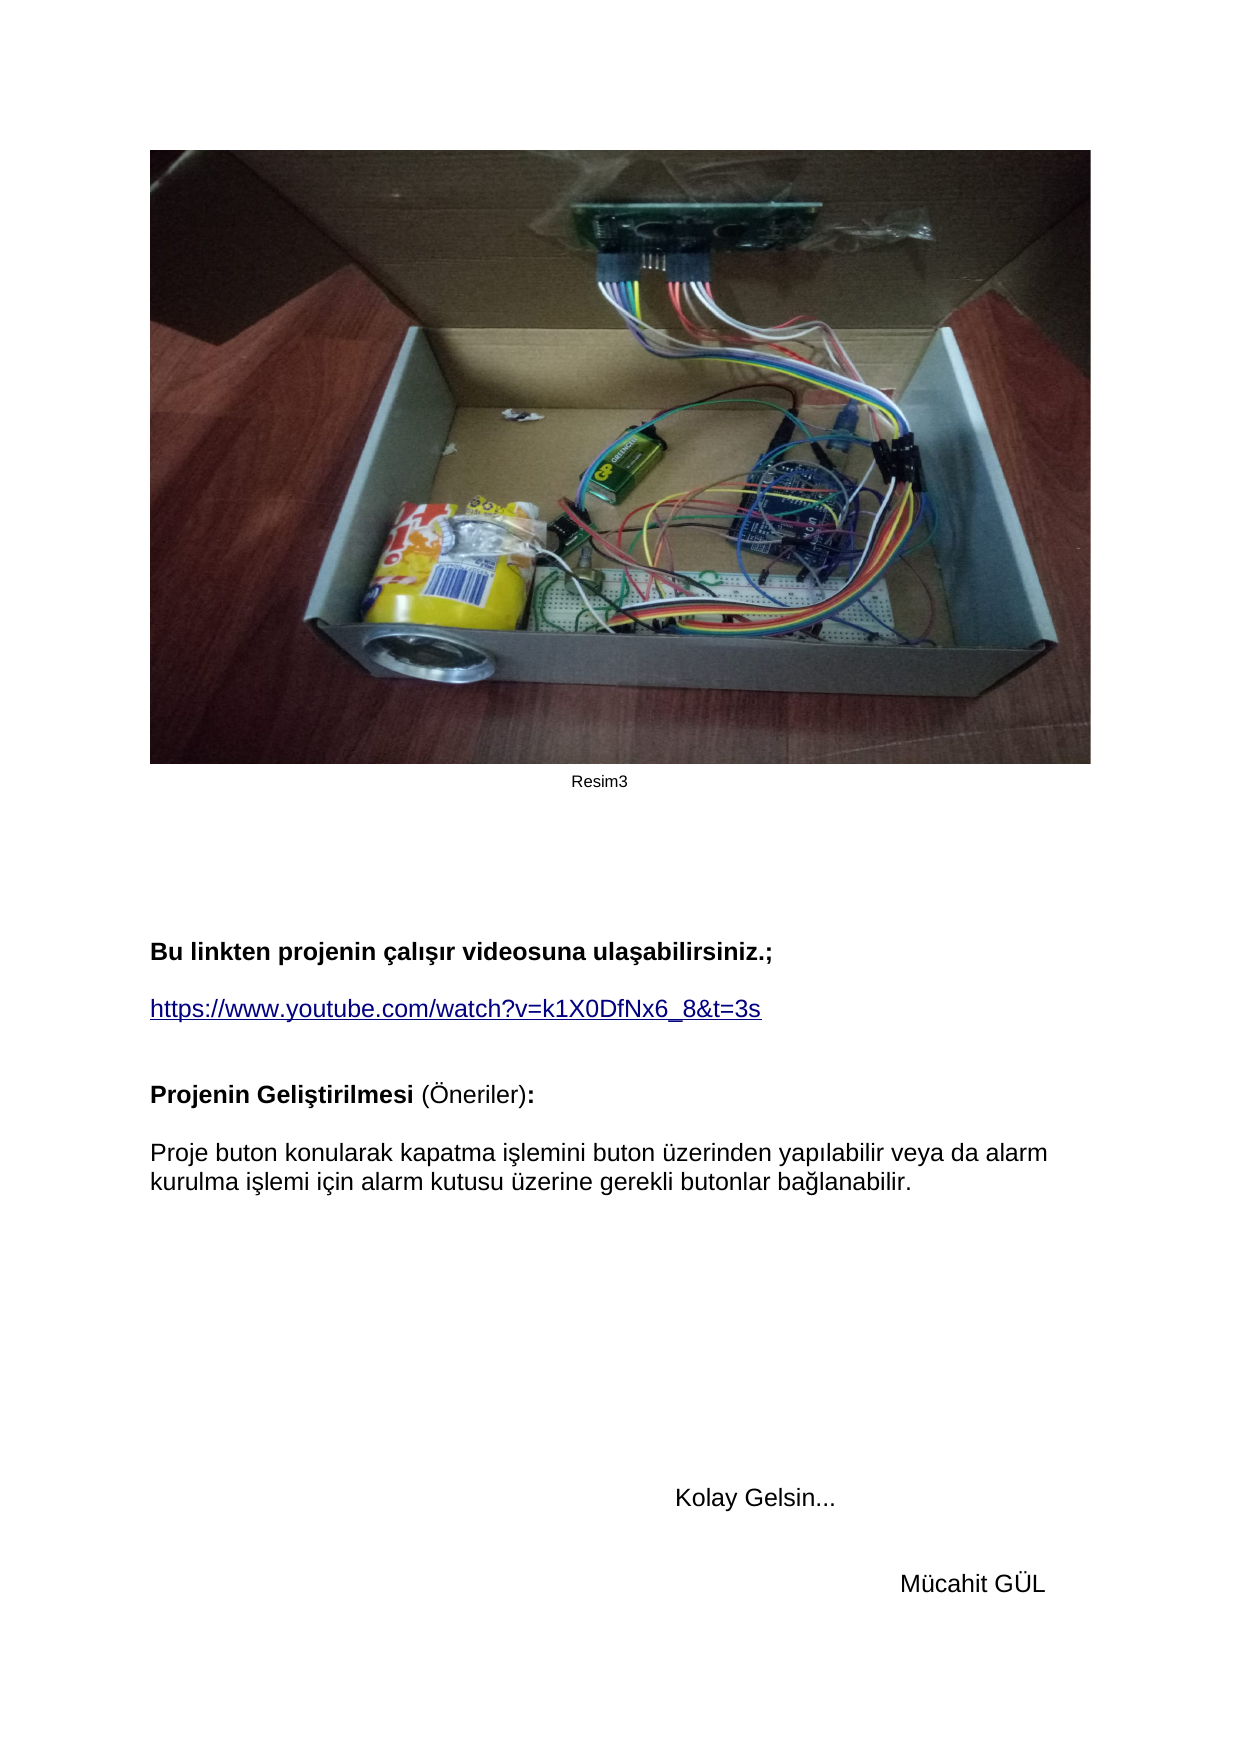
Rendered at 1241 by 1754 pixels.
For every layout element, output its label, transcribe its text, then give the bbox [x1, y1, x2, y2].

text Projenin Geliştirilmesi (Öneriler): [150, 1080, 1091, 1109]
text Mücahit GÜL [825, 1569, 1091, 1598]
text Proje buton konularak kapatma işlemini buton üzerinden yapılabilir veya da alarm kurulma işlemi için alarm kutusu üzerine gerekli butonlar bağlanabilir. [150, 1138, 1091, 1195]
text https://www.youtube.com/watch?v=k1X0DfNx6_8&t=3s [150, 994, 1091, 1023]
text Resim3 [150, 764, 1091, 793]
text Kolay Gelsin... [150, 1483, 1091, 1512]
text Bu linkten projenin çalışır videosuna ulaşabilirsiniz.; [150, 937, 1091, 965]
